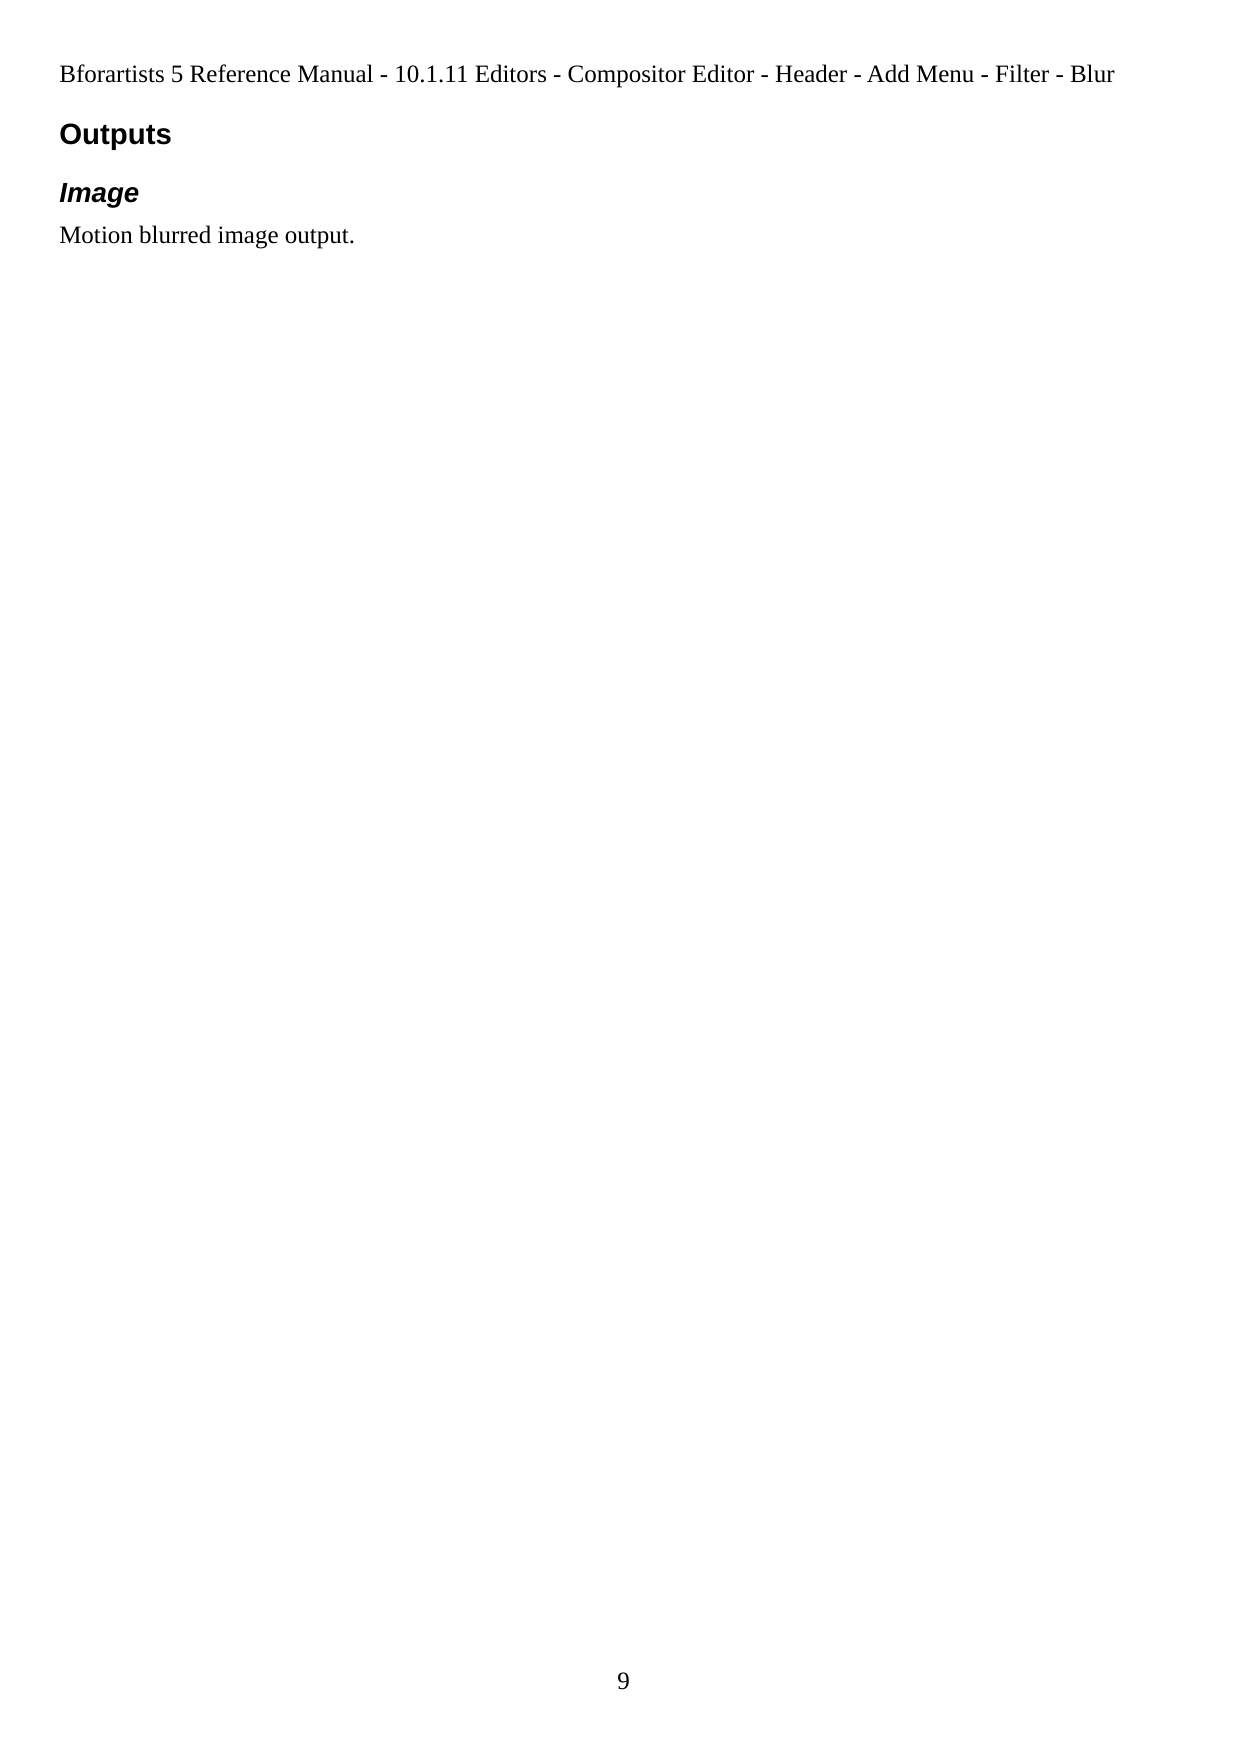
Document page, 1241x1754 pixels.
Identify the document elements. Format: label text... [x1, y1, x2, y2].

subtitle Outputs [59, 117, 1181, 151]
subtitle Image [59, 176, 1181, 208]
text Motion blurred image output. [59, 220, 1181, 249]
